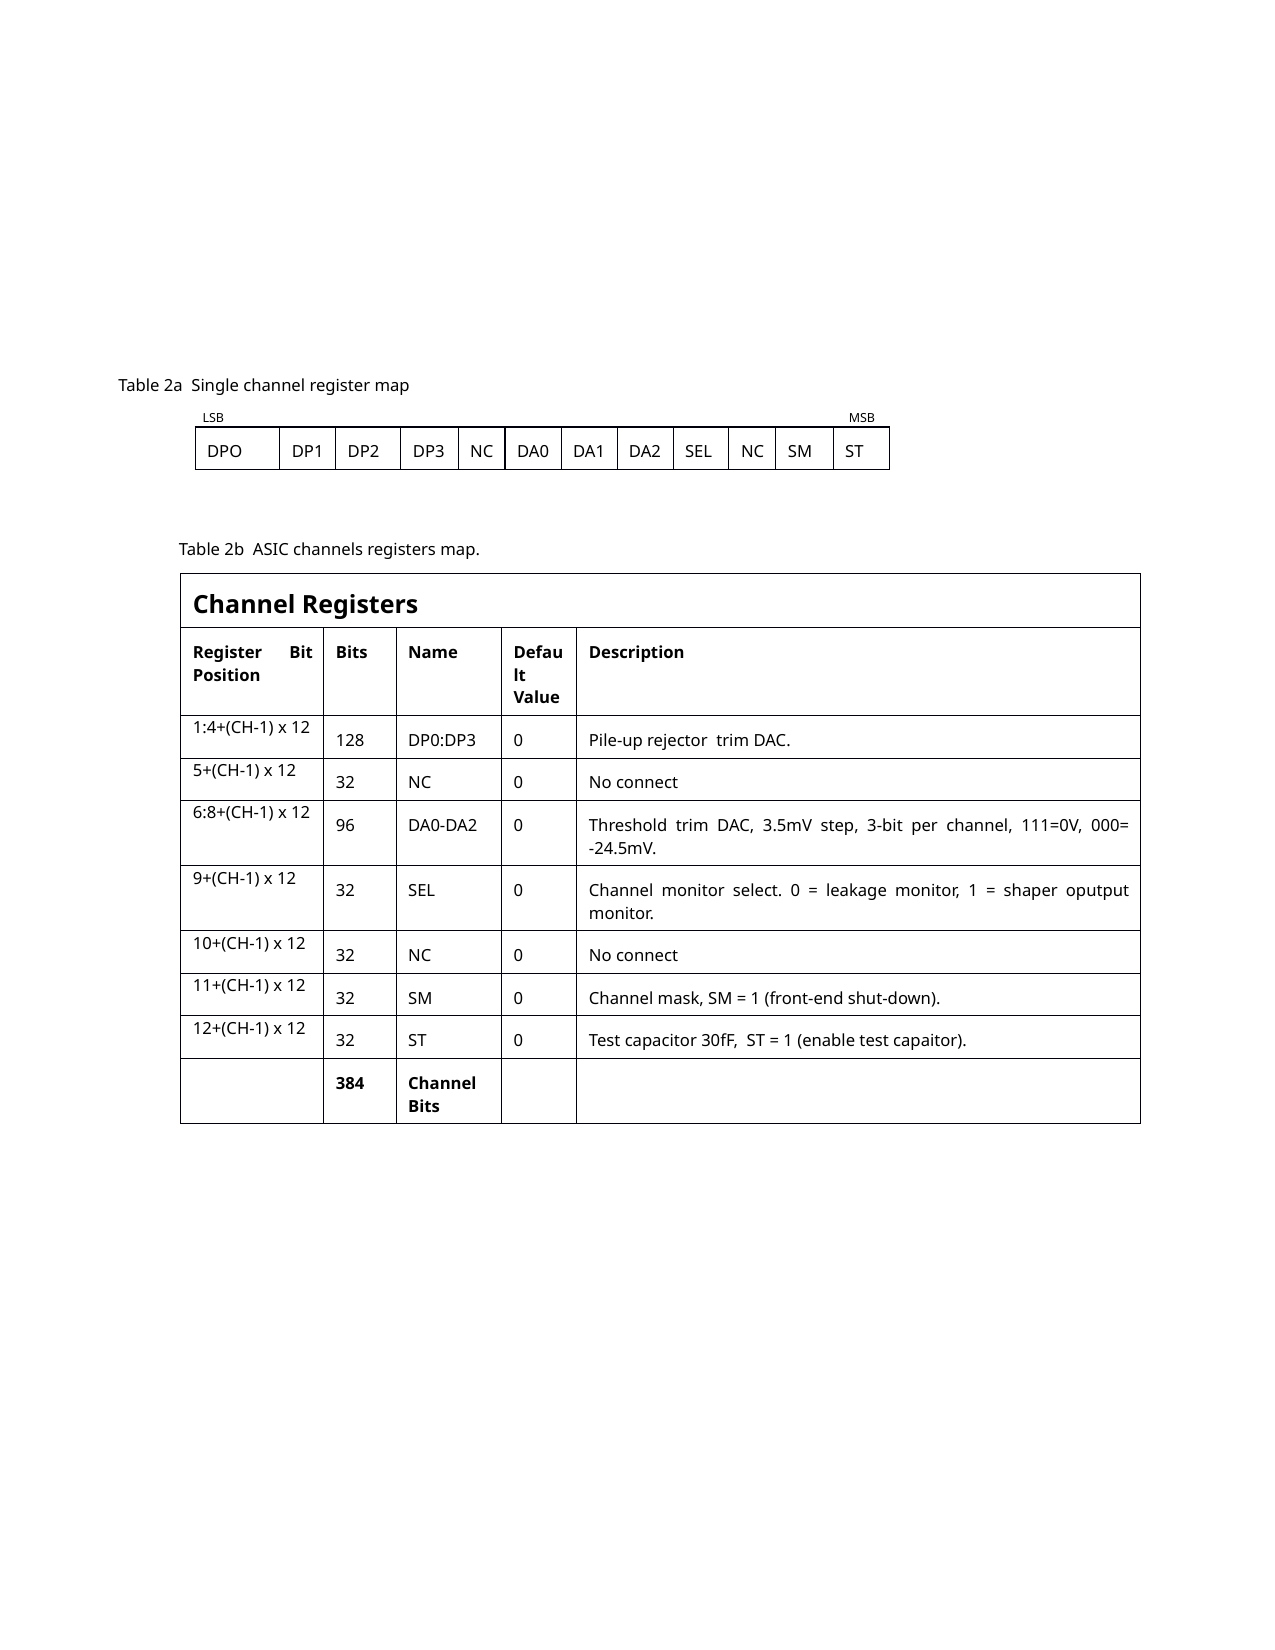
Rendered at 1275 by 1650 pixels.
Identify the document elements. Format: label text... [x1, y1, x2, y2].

table_cell 6:8+(CH-1) x 12 [181, 801, 323, 865]
table_cell Test capacitor 30fF, ST = 1 (enable test capaitor). [577, 1016, 1140, 1058]
table_cell SM [397, 974, 501, 1015]
table_cell 0 [502, 974, 576, 1015]
table_cell [577, 1059, 1140, 1123]
table_cell Name [397, 628, 501, 715]
table_header NC [729, 428, 775, 469]
table_cell Channel Bits [397, 1059, 501, 1123]
table_cell [181, 1059, 323, 1123]
table_cell 5+(CH-1) x 12 [181, 759, 323, 800]
table_cell 11+(CH-1) x 12 [181, 974, 323, 1015]
table_cell 1:4+(CH-1) x 12 [181, 716, 323, 757]
table_cell DP0:DP3 [397, 716, 501, 757]
table_cell DA0-DA2 [397, 801, 501, 865]
table_cell 12+(CH-1) x 12 [181, 1016, 323, 1058]
table_cell Register Bit Position [181, 628, 323, 715]
table_header Channel Registers [181, 574, 1140, 627]
table_cell NC [397, 759, 501, 800]
table_header DPO [196, 428, 279, 469]
table_cell Bits [324, 628, 396, 715]
table_cell 0 [502, 801, 576, 865]
table_cell 0 [502, 931, 576, 973]
text Table 2a Single channel register map [118, 374, 1157, 397]
table_header DA0 [506, 428, 561, 469]
table_header ST [834, 428, 889, 469]
table_cell Default Value [502, 628, 576, 715]
table_header DP2 [336, 428, 400, 469]
table_cell 384 [324, 1059, 396, 1123]
table_cell 0 [502, 759, 576, 800]
table_cell 32 [324, 759, 396, 800]
table_header DP1 [280, 428, 335, 469]
table_cell No connect [577, 759, 1140, 800]
table_cell Threshold trim DAC, 3.5mV step, 3-bit per channel, 111=0V, 000= ‑24.5mV. [577, 801, 1140, 865]
table_cell 9+(CH-1) x 12 [181, 866, 323, 930]
table_cell 10+(CH-1) x 12 [181, 931, 323, 973]
text LSB MSB [118, 409, 1157, 426]
table_header DA2 [618, 428, 673, 469]
table_header SM [776, 428, 833, 469]
table_cell NC [397, 931, 501, 973]
table_cell 32 [324, 931, 396, 973]
table_cell 0 [502, 716, 576, 757]
table_cell ST [397, 1016, 501, 1058]
table_header SEL [674, 428, 728, 469]
table_header NC [459, 428, 504, 469]
table_cell 96 [324, 801, 396, 865]
table_cell Pile-up rejector trim DAC. [577, 716, 1140, 757]
table_cell 32 [324, 974, 396, 1015]
table_cell 0 [502, 866, 576, 930]
table_cell Channel monitor select. 0 = leakage monitor, 1 = shaper oputput monitor. [577, 866, 1140, 930]
table_cell 32 [324, 866, 396, 930]
text Table 2b ASIC channels registers map. [118, 538, 1157, 561]
table_cell [502, 1059, 576, 1123]
table_header DA1 [562, 428, 617, 469]
table_cell 0 [502, 1016, 576, 1058]
table_cell SEL [397, 866, 501, 930]
table_cell No connect [577, 931, 1140, 973]
table_cell Description [577, 628, 1140, 715]
table_header DP3 [401, 428, 458, 469]
table_cell 32 [324, 1016, 396, 1058]
table_cell Channel mask, SM = 1 (front-end shut-down). [577, 974, 1140, 1015]
table_cell 128 [324, 716, 396, 757]
